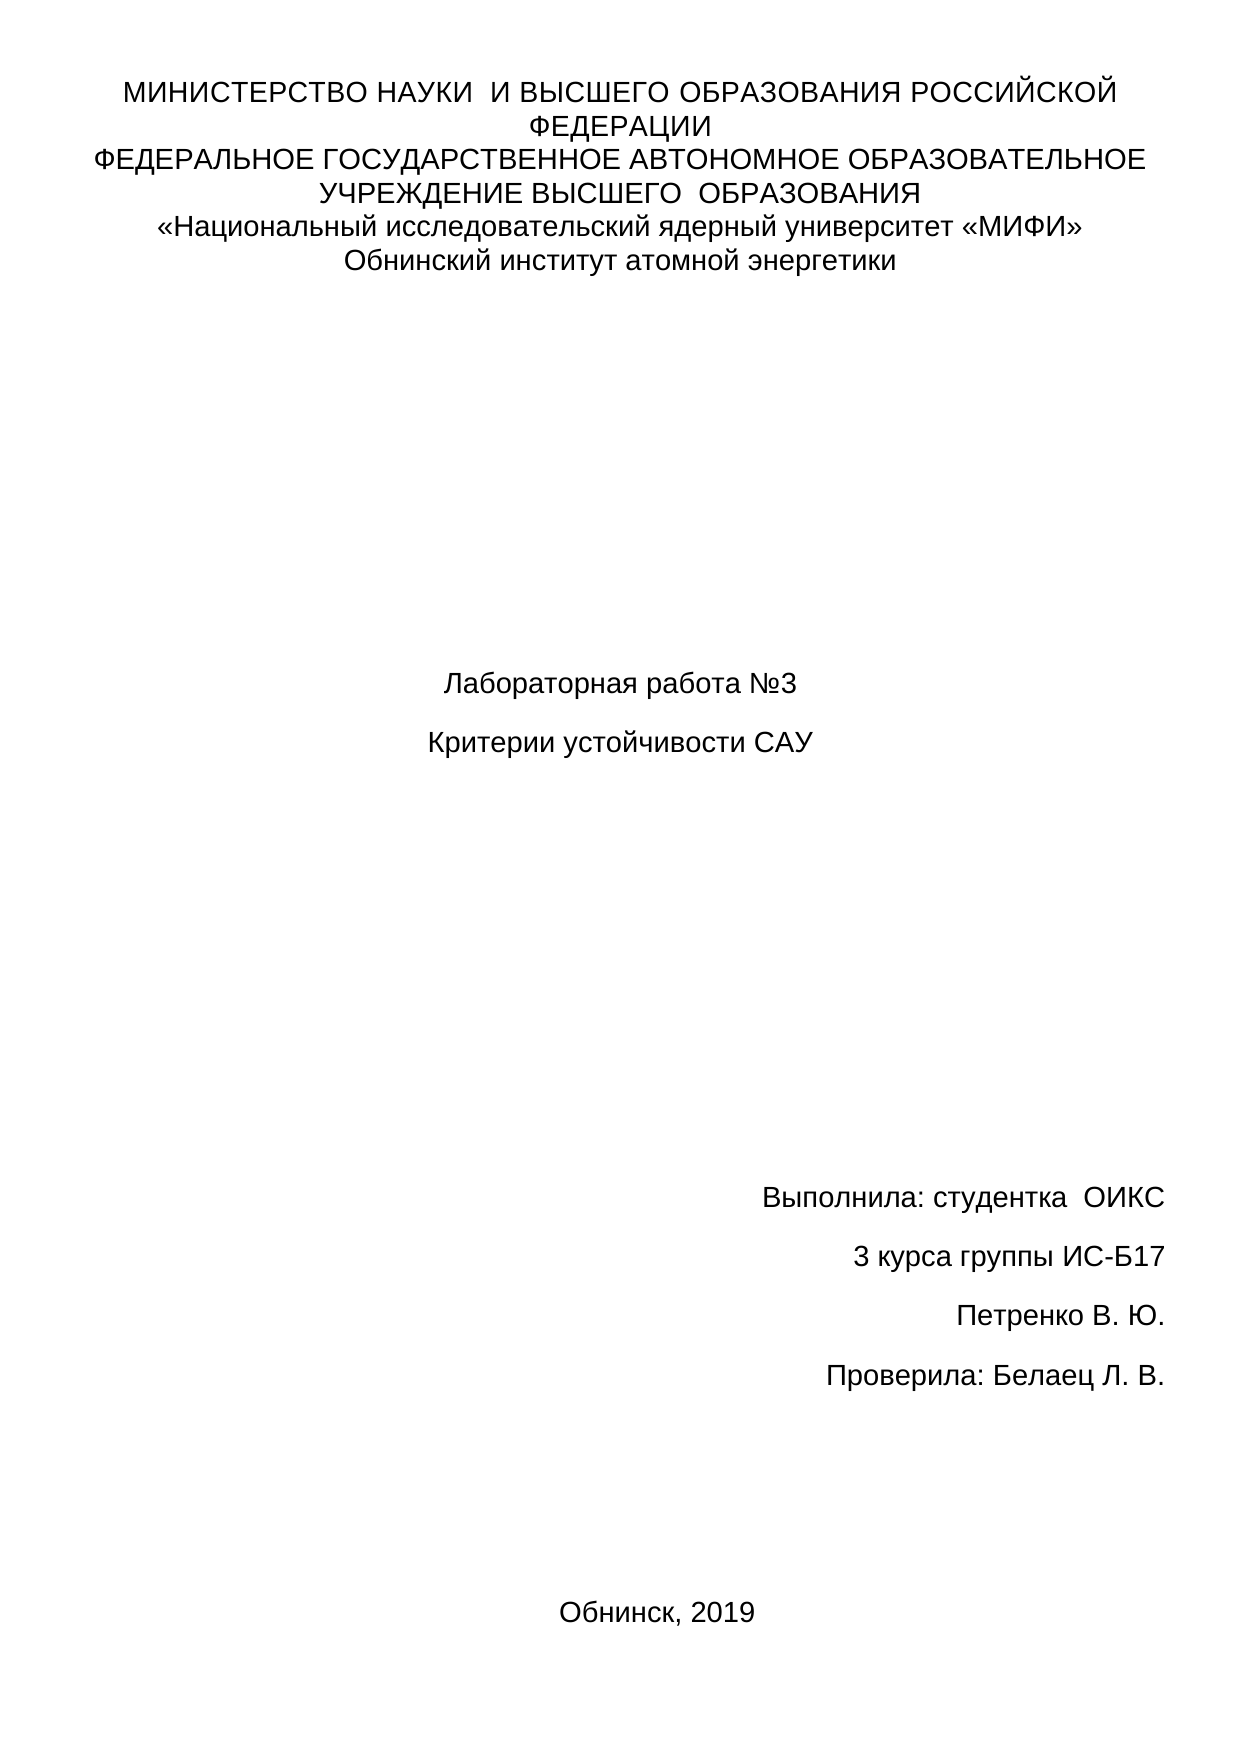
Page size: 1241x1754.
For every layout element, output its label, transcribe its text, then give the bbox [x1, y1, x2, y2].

text федеральное государственное АВТОНОМНОЕ образовательное учреждение высшего образования [75, 142, 1165, 209]
text Обнинский институт атомной энергетики [75, 243, 1165, 276]
text Проверила: Белаец Л. В. [75, 1358, 1165, 1391]
text «Национальный исследовательский ядерный университет «МИФИ» [75, 209, 1165, 243]
text 3 курса группы ИС-Б17 [75, 1239, 1165, 1272]
text Обнинск, 2019 [149, 1595, 1165, 1629]
text Лабораторная работа №3 [75, 666, 1165, 699]
text МИНИСТЕРСТВО НАУКИ И ВЫСШЕГО ОБРАЗОВАНИЯ РОССИЙСКОЙ ФЕДЕРАЦИИ [75, 75, 1165, 142]
text Выполнила: студентка ОИКС [75, 1179, 1165, 1213]
text Петренко В. Ю. [75, 1298, 1165, 1332]
text Критерии устойчивости САУ [75, 725, 1165, 759]
